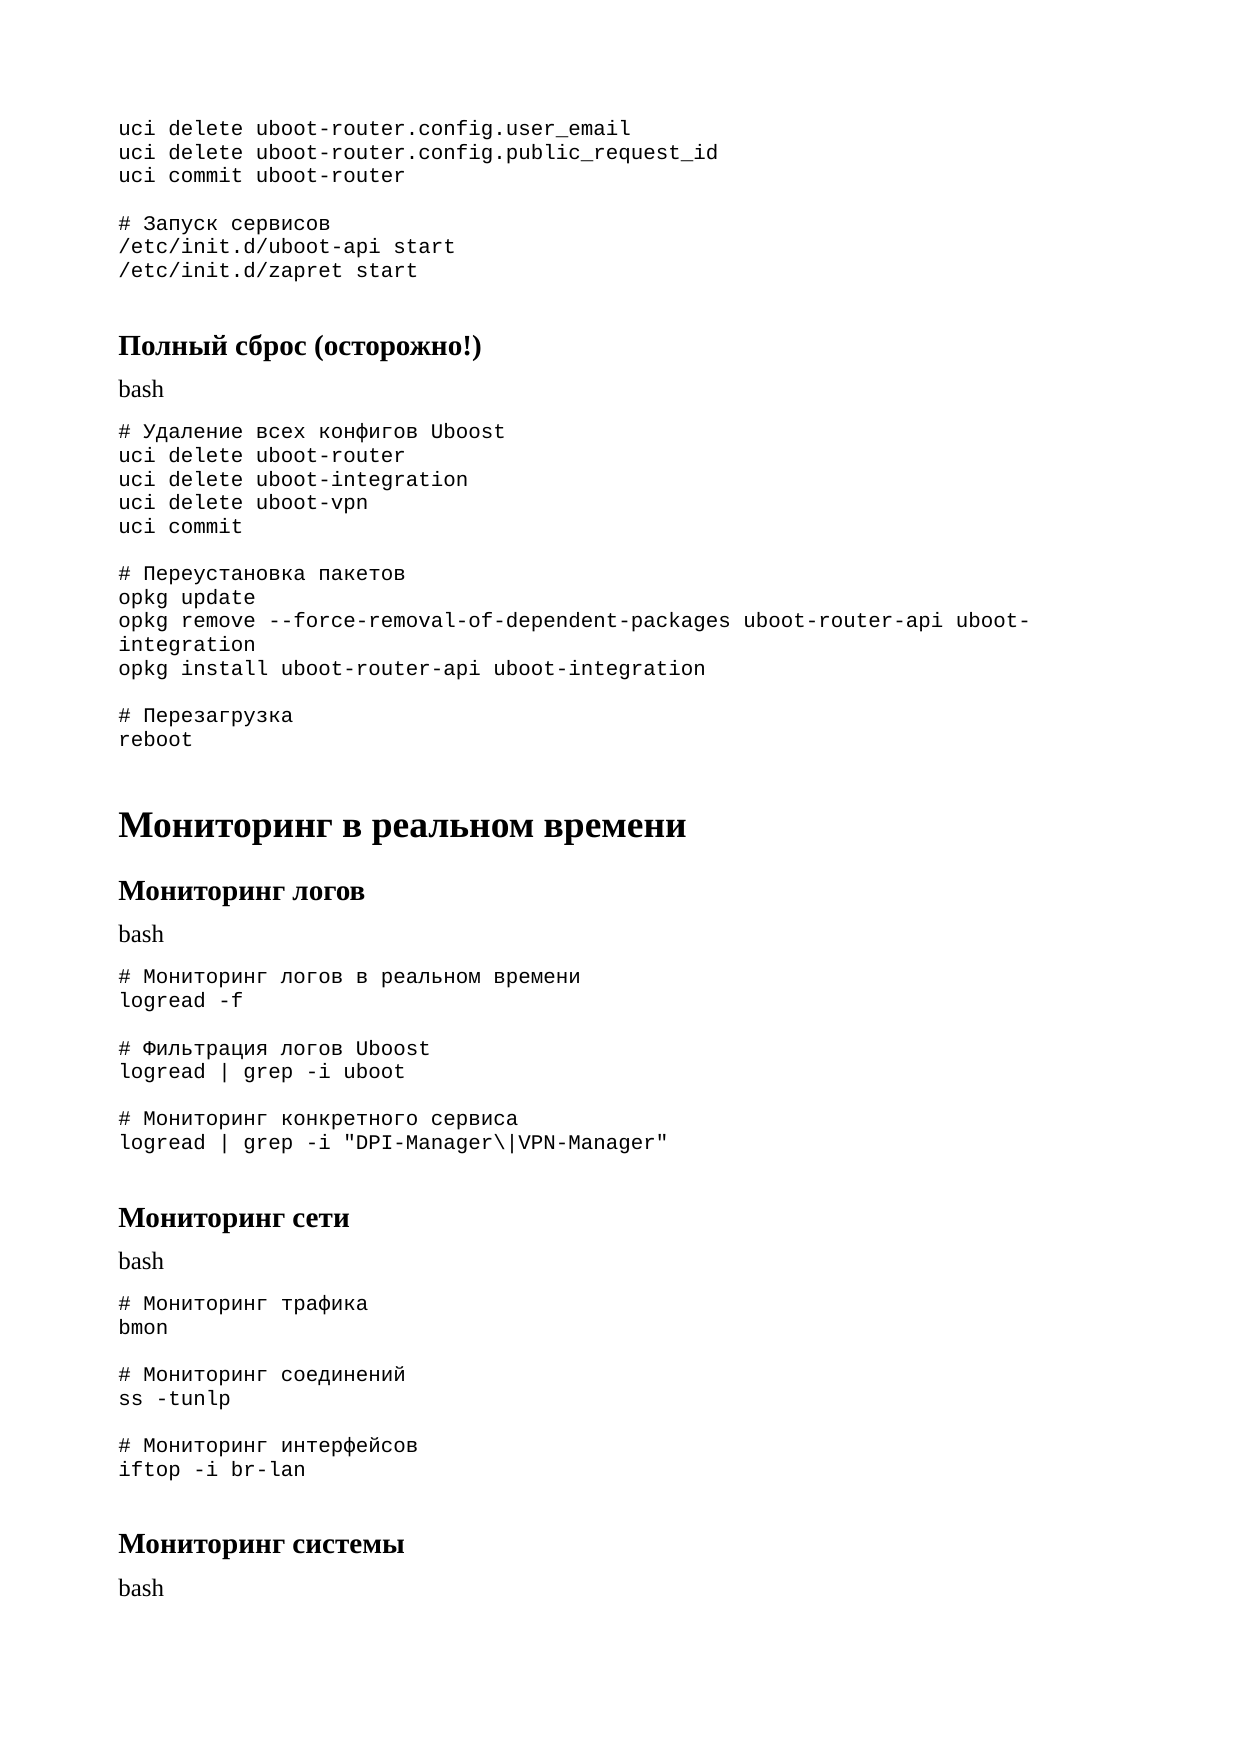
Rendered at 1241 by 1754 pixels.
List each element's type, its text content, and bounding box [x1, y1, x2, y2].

text bash [118, 919, 1122, 948]
text uci delete uboot-router.config.user_email [118, 118, 1122, 142]
text bmon [118, 1317, 1122, 1341]
text ss -tunlp [118, 1388, 1122, 1412]
text reboot [118, 729, 1122, 752]
text bash [118, 1246, 1122, 1274]
subtitle Полный сброс (осторожно!) [118, 328, 1122, 361]
text # Мониторинг трафика [118, 1293, 1122, 1317]
subtitle Мониторинг в реальном времени [118, 803, 1122, 846]
text logread -f [118, 990, 1122, 1014]
text uci commit [118, 516, 1122, 539]
subtitle Мониторинг системы [118, 1527, 1122, 1560]
text uci delete uboot-vpn [118, 492, 1122, 516]
text # Мониторинг интерфейсов [118, 1435, 1122, 1459]
text uci delete uboot-integration [118, 469, 1122, 492]
subtitle Мониторинг логов [118, 873, 1122, 906]
text opkg update [118, 587, 1122, 611]
text bash [118, 374, 1122, 402]
text # Удаление всех конфигов Uboost [118, 421, 1122, 445]
text # Переустановка пакетов [118, 563, 1122, 587]
text # Мониторинг соединений [118, 1364, 1122, 1388]
subtitle Мониторинг сети [118, 1200, 1122, 1233]
text logread | grep -i uboot [118, 1061, 1122, 1085]
text uci delete uboot-router [118, 445, 1122, 469]
text # Фильтрация логов Uboost [118, 1037, 1122, 1061]
text opkg install uboot-router-api uboot-integration [118, 658, 1122, 681]
text uci commit uboot-router [118, 165, 1122, 189]
text logread | grep -i "DPI-Manager\|VPN-Manager" [118, 1132, 1122, 1156]
text uci delete uboot-router.config.public_request_id [118, 142, 1122, 165]
text /etc/init.d/zapret start [118, 260, 1122, 284]
text # Мониторинг конкретного сервиса [118, 1108, 1122, 1132]
text # Перезагрузка [118, 705, 1122, 729]
text iftop -i br-lan [118, 1459, 1122, 1483]
text /etc/init.d/uboot-api start [118, 236, 1122, 260]
text # Мониторинг логов в реальном времени [118, 967, 1122, 990]
text # Запуск сервисов [118, 213, 1122, 236]
text bash [118, 1573, 1122, 1601]
text opkg remove --force-removal-of-dependent-packages uboot-router-api uboot-integration [118, 611, 1122, 658]
